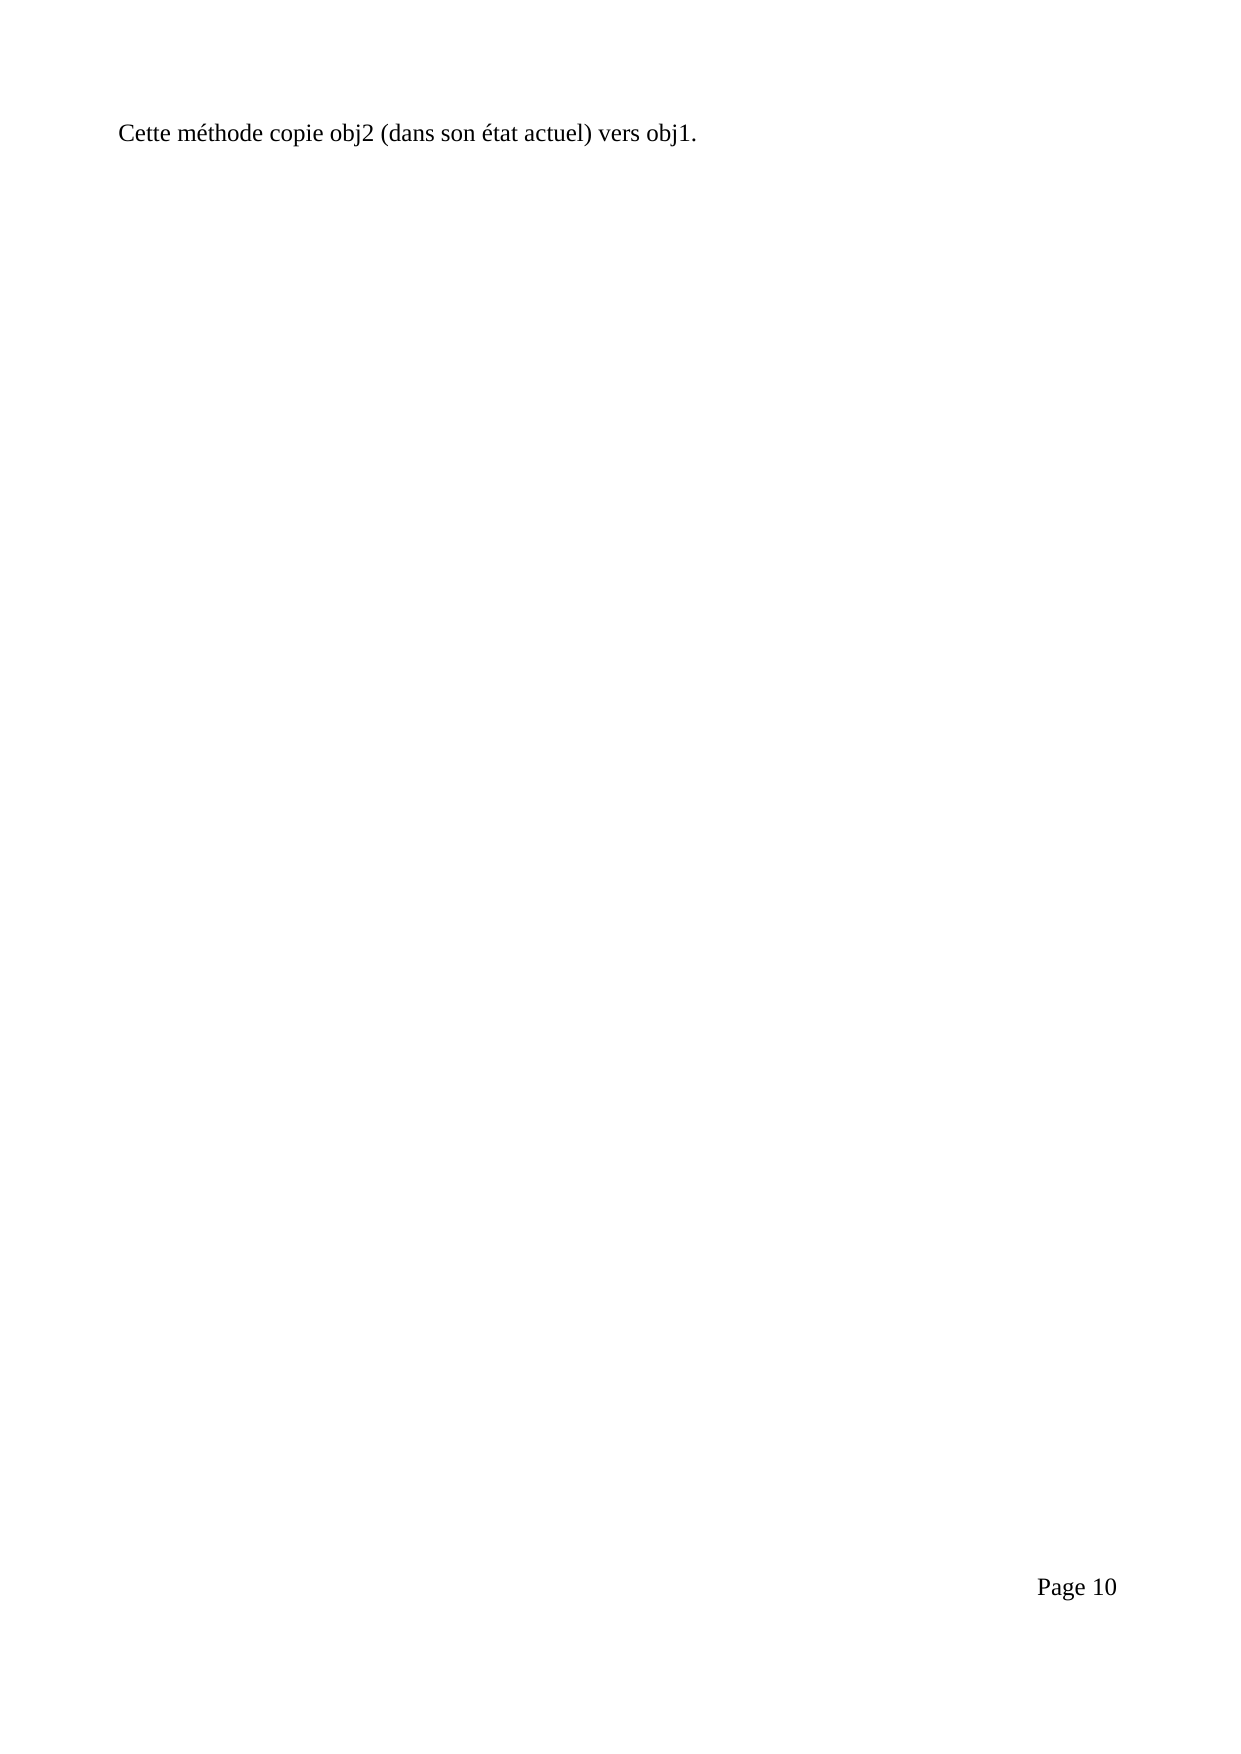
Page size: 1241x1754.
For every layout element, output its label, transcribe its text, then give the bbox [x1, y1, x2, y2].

text Cette méthode copie obj2 (dans son état actuel) vers obj1. [118, 118, 1122, 147]
